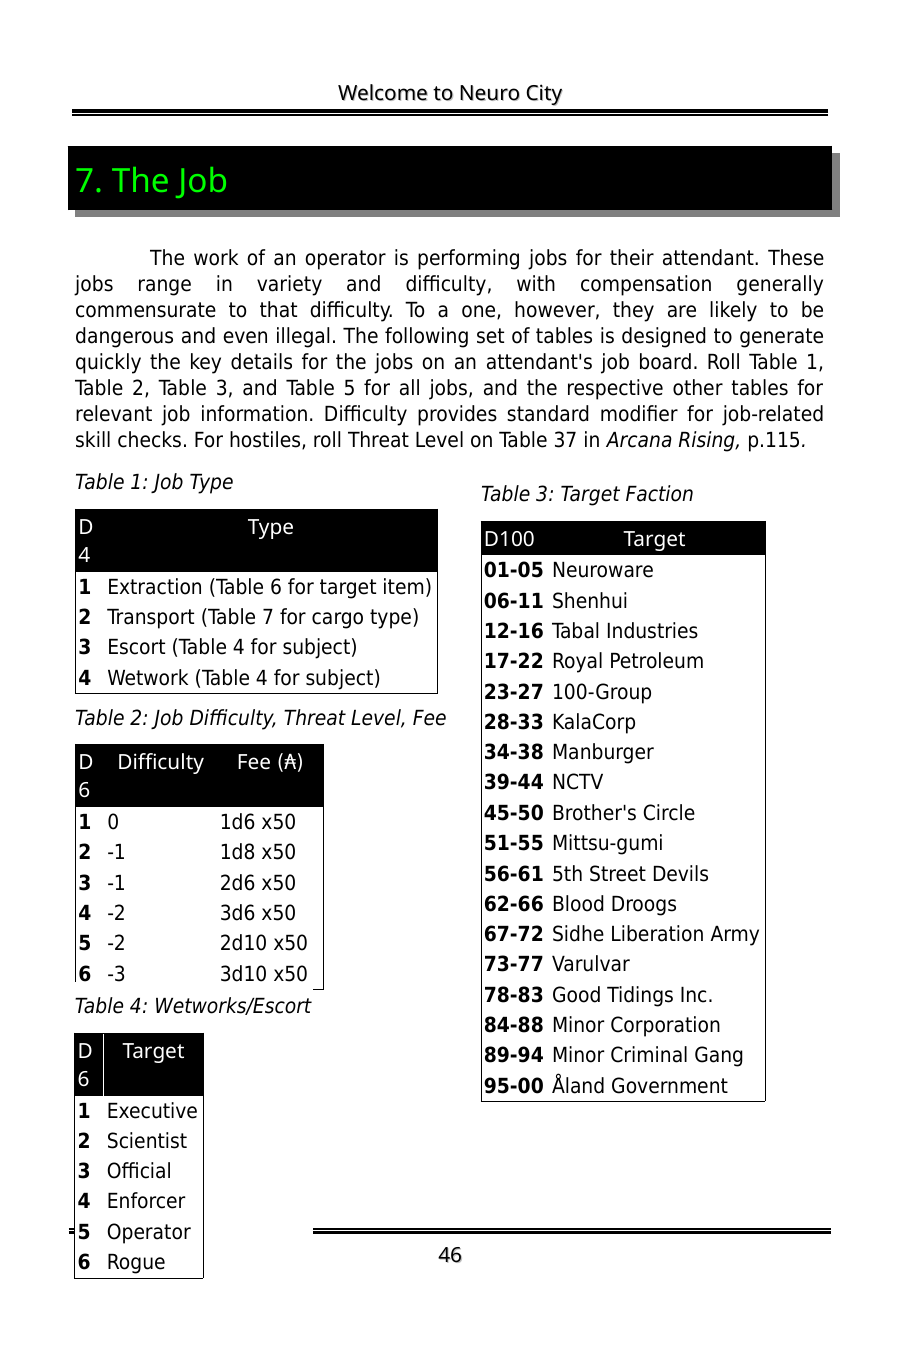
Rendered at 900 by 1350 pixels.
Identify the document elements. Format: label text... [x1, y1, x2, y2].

text [766, 706, 825, 730]
table_cell 89-94 [482, 1040, 549, 1071]
table_cell 2 [76, 837, 104, 868]
table_cell 4 [75, 1187, 103, 1217]
table_cell 2d6 x50 [216, 868, 323, 898]
table_cell Good Tidings Inc. [549, 980, 765, 1010]
table_cell Rogue [104, 1247, 203, 1277]
table_cell -1 [104, 868, 216, 898]
table_cell 2 [76, 602, 104, 632]
table_cell Minor Criminal Gang [549, 1040, 765, 1071]
text Table 2: Job Difficulty, Threat Level, Fee [75, 706, 481, 730]
table_cell 12-16 [482, 616, 549, 646]
table_cell 23-27 [482, 677, 549, 707]
table_cell Escort (Table 4 for subject) [104, 632, 437, 663]
table_cell Official [104, 1156, 203, 1187]
table_cell 1d6 x50 [216, 807, 323, 837]
table_cell Operator [104, 1217, 203, 1247]
table_cell 5 [76, 928, 104, 958]
table_cell 1d8 x50 [216, 837, 323, 868]
table_cell 28-33 [482, 707, 549, 737]
table_cell -1 [104, 837, 216, 868]
table_cell 3d10 x50 [216, 959, 323, 989]
table_cell Sidhe Liberation Army [549, 919, 765, 949]
table_cell 1 [76, 807, 104, 837]
table_cell Mittsu-gumi [549, 828, 765, 858]
table_cell Neuroware [549, 555, 765, 586]
table_cell 34-38 [482, 737, 549, 768]
table_cell -2 [104, 898, 216, 928]
table_cell 6 [75, 1247, 103, 1277]
table_cell 56-61 [482, 859, 549, 889]
table_cell 1 [76, 572, 104, 602]
table_cell 84-88 [482, 1010, 549, 1040]
table_cell 0 [104, 807, 216, 837]
table_cell 5th Street Devils [549, 859, 765, 889]
table_cell NCTV [549, 768, 765, 798]
table_cell Åland Government [549, 1071, 765, 1101]
table_cell 2d10 x50 [216, 928, 323, 958]
table_cell 2 [75, 1126, 103, 1156]
table_header D6 [75, 1034, 103, 1096]
table_cell 01-05 [482, 555, 549, 586]
table_cell Blood Droogs [549, 889, 765, 919]
table_cell Tabal Industries [549, 616, 765, 646]
table_cell 4 [76, 898, 104, 928]
table_header Target [104, 1034, 203, 1096]
table_cell Executive [104, 1096, 203, 1126]
table_cell 06-11 [482, 586, 549, 616]
table_cell 3 [76, 868, 104, 898]
text [481, 1102, 765, 1138]
table_cell Minor Corporation [549, 1010, 765, 1040]
table_cell Manburger [549, 737, 765, 768]
table_cell 3 [76, 632, 104, 663]
table_cell -3 [104, 959, 216, 982]
table_cell 3 [75, 1156, 103, 1187]
table_cell 62-66 [482, 889, 549, 919]
table_cell Transport (Table 7 for cargo type) [104, 602, 437, 632]
table_cell Shenhui [549, 586, 765, 616]
table_cell 6 [76, 959, 104, 982]
text Table 3: Target Faction [481, 482, 765, 507]
table_cell -2 [104, 928, 216, 958]
table_cell 51-55 [482, 828, 549, 858]
table_header Fee (₳) [216, 745, 323, 807]
text Table 4: Wetworks/Escort [74, 994, 313, 1018]
table_cell 78-83 [482, 980, 549, 1010]
text Table 1: Job Type [75, 470, 825, 494]
table_cell 17-22 [482, 646, 549, 677]
table_cell Varulvar [549, 950, 765, 980]
table_header Type [104, 510, 437, 572]
text The work of an operator is performing jobs for their attendant. These jobs range in variety and difficulty, with compensation generally commensurate to that difficulty. To a one, however, they are likely to be dangerous and even illegal. The following set of tables is designed to generate quickly the key details for the jobs on an attendant's job board. Roll Table 1, Table 2, Table 3, and Table 5 for all jobs, and the respective other tables for relevant job information. Difficulty provides standard modifier for job-related skill checks. For hostiles, roll Threat Level on Table 37 in Arcana Rising, p.115. [75, 246, 825, 452]
table_cell 95-00 [482, 1071, 549, 1101]
table_cell Scientist [104, 1126, 203, 1156]
text [481, 507, 765, 521]
table_cell Wetwork (Table 4 for subject) [104, 663, 437, 693]
table_header D6 [76, 745, 104, 807]
table_cell Extraction (Table 6 for target item) [104, 572, 437, 602]
table_cell 5 [75, 1217, 103, 1247]
table_cell 39-44 [482, 768, 549, 798]
table_header Difficulty [104, 745, 216, 807]
table_cell 1 [75, 1096, 103, 1126]
table_cell 45-50 [482, 798, 549, 828]
table_cell 3d6 x50 [216, 898, 323, 928]
table_header Target [549, 522, 765, 555]
table_header D100 [482, 522, 549, 555]
table_header D4 [76, 510, 104, 572]
table_cell Brother's Circle [549, 798, 765, 828]
table_cell Royal Petroleum [549, 646, 765, 677]
table_cell Enforcer [104, 1187, 203, 1217]
table_cell 4 [76, 663, 104, 693]
table_cell KalaCorp [549, 707, 765, 737]
table_cell 67-72 [482, 919, 549, 949]
table_cell 73-77 [482, 950, 549, 980]
subtitle 7. The Job [71, 149, 829, 207]
table_cell 100-Group [549, 677, 765, 707]
